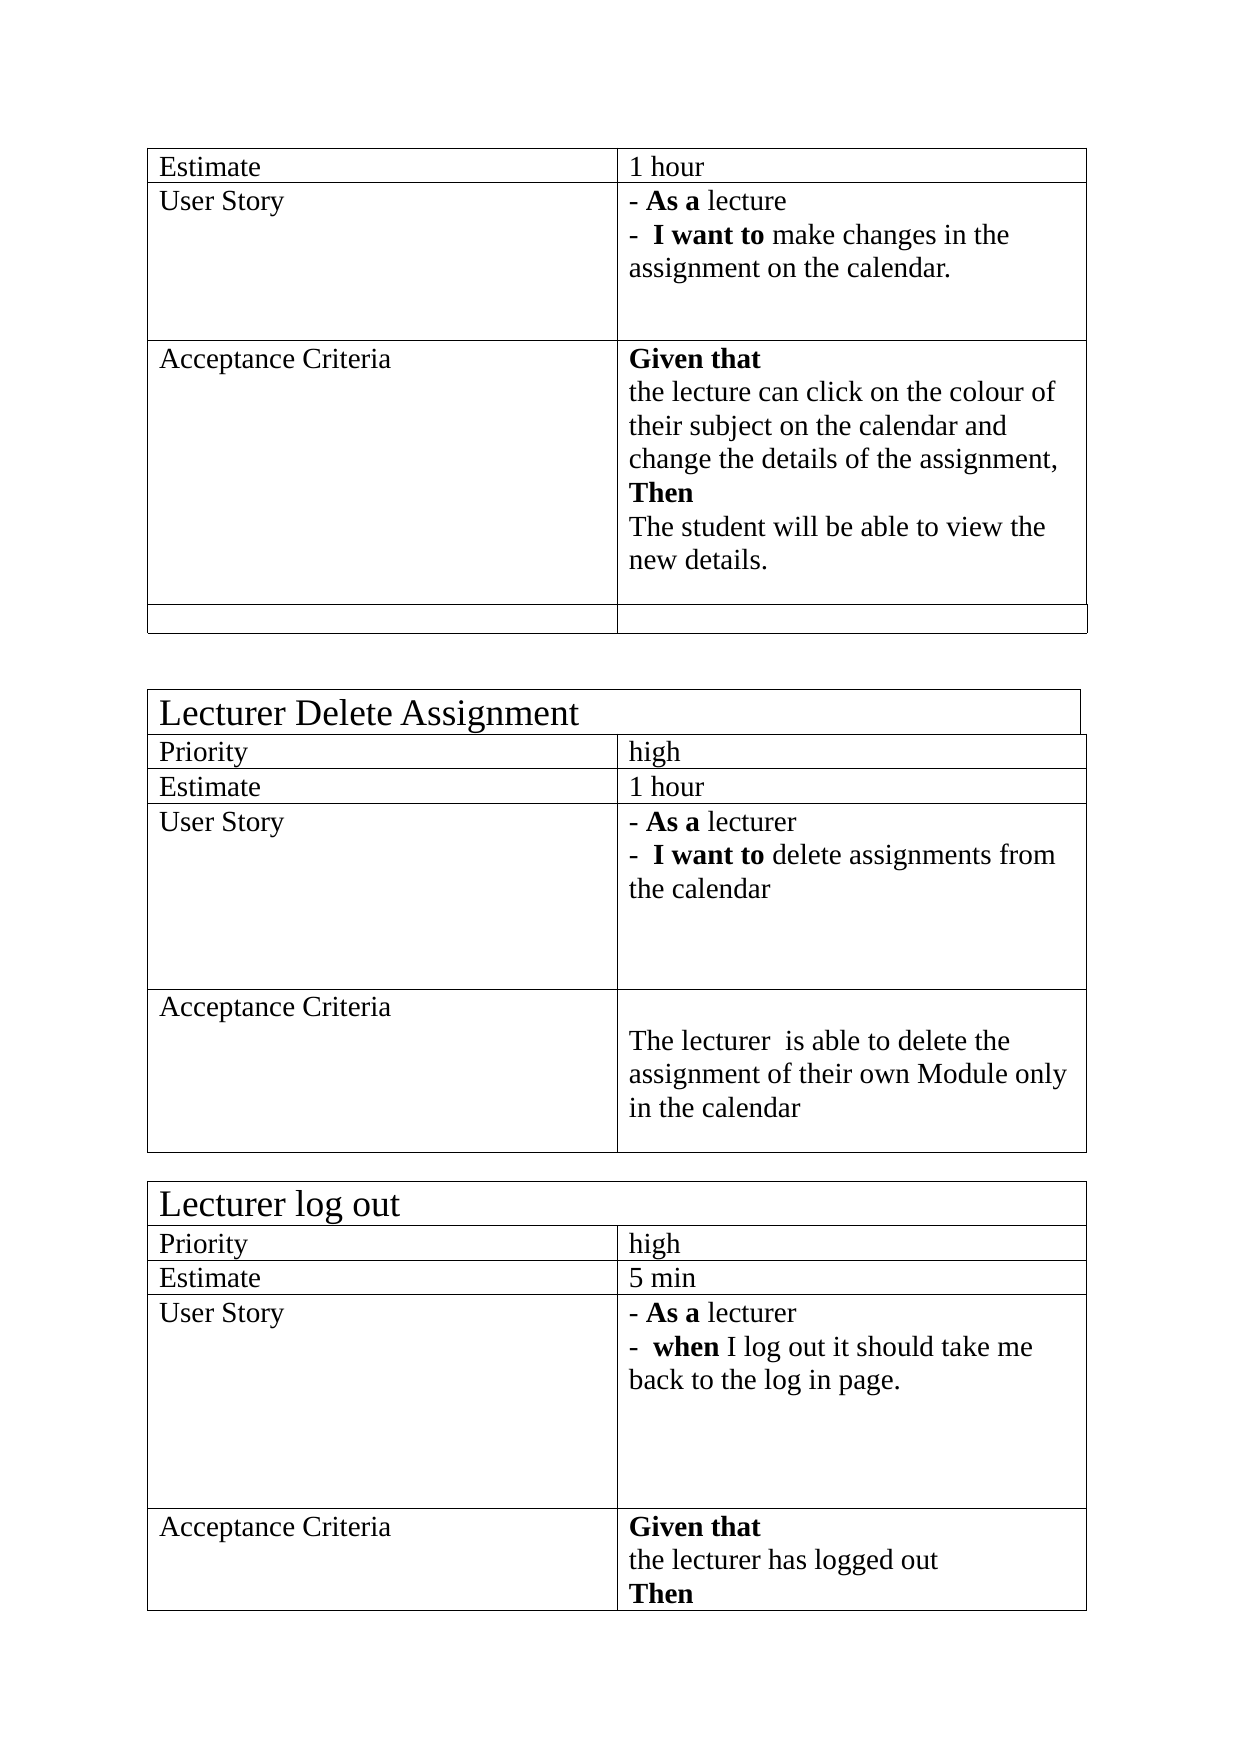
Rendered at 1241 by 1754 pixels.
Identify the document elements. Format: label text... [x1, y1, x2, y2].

table_cell high [618, 1226, 1086, 1259]
table_cell 5 min [618, 1261, 1086, 1294]
table_cell User Story [148, 1295, 617, 1508]
table_cell User Story [148, 183, 617, 340]
table_header [1081, 689, 1087, 733]
table_cell The lecturer is able to delete the assignment of their own Module only in the calendar [618, 990, 1086, 1152]
table_cell - As a lecturer - when I log out it should take me back to the log in page. [618, 1295, 1086, 1508]
table_cell Priority [148, 1226, 617, 1259]
table_cell Acceptance Criteria [148, 341, 617, 604]
table_cell [618, 605, 1087, 633]
table_cell high [618, 735, 1086, 768]
table_cell Acceptance Criteria [148, 1509, 617, 1609]
table_cell [148, 605, 617, 633]
table_cell Priority [148, 735, 617, 768]
table_header Lecturer log out [148, 1182, 1086, 1225]
table_cell Estimate [148, 769, 617, 803]
table_cell Given that the lecture can click on the colour of their subject on the calendar and change the details of the assignment, Then The student will be able to view the new details. [618, 341, 1086, 604]
table_header Lecturer Delete Assignment [148, 690, 1080, 733]
table_cell - As a lecturer - I want to delete assignments from the calendar [618, 804, 1086, 988]
table_cell User Story [148, 804, 617, 988]
table_cell Acceptance Criteria [148, 990, 617, 1152]
table_cell 1 hour [618, 149, 1086, 182]
table_cell Estimate [148, 149, 617, 182]
table_cell - As a lecture - I want to make changes in the assignment on the calendar. [618, 183, 1086, 340]
table_cell Estimate [148, 1261, 617, 1294]
table_cell 1 hour [618, 769, 1086, 803]
table_cell Given that the lecturer has logged out Then [618, 1509, 1086, 1609]
